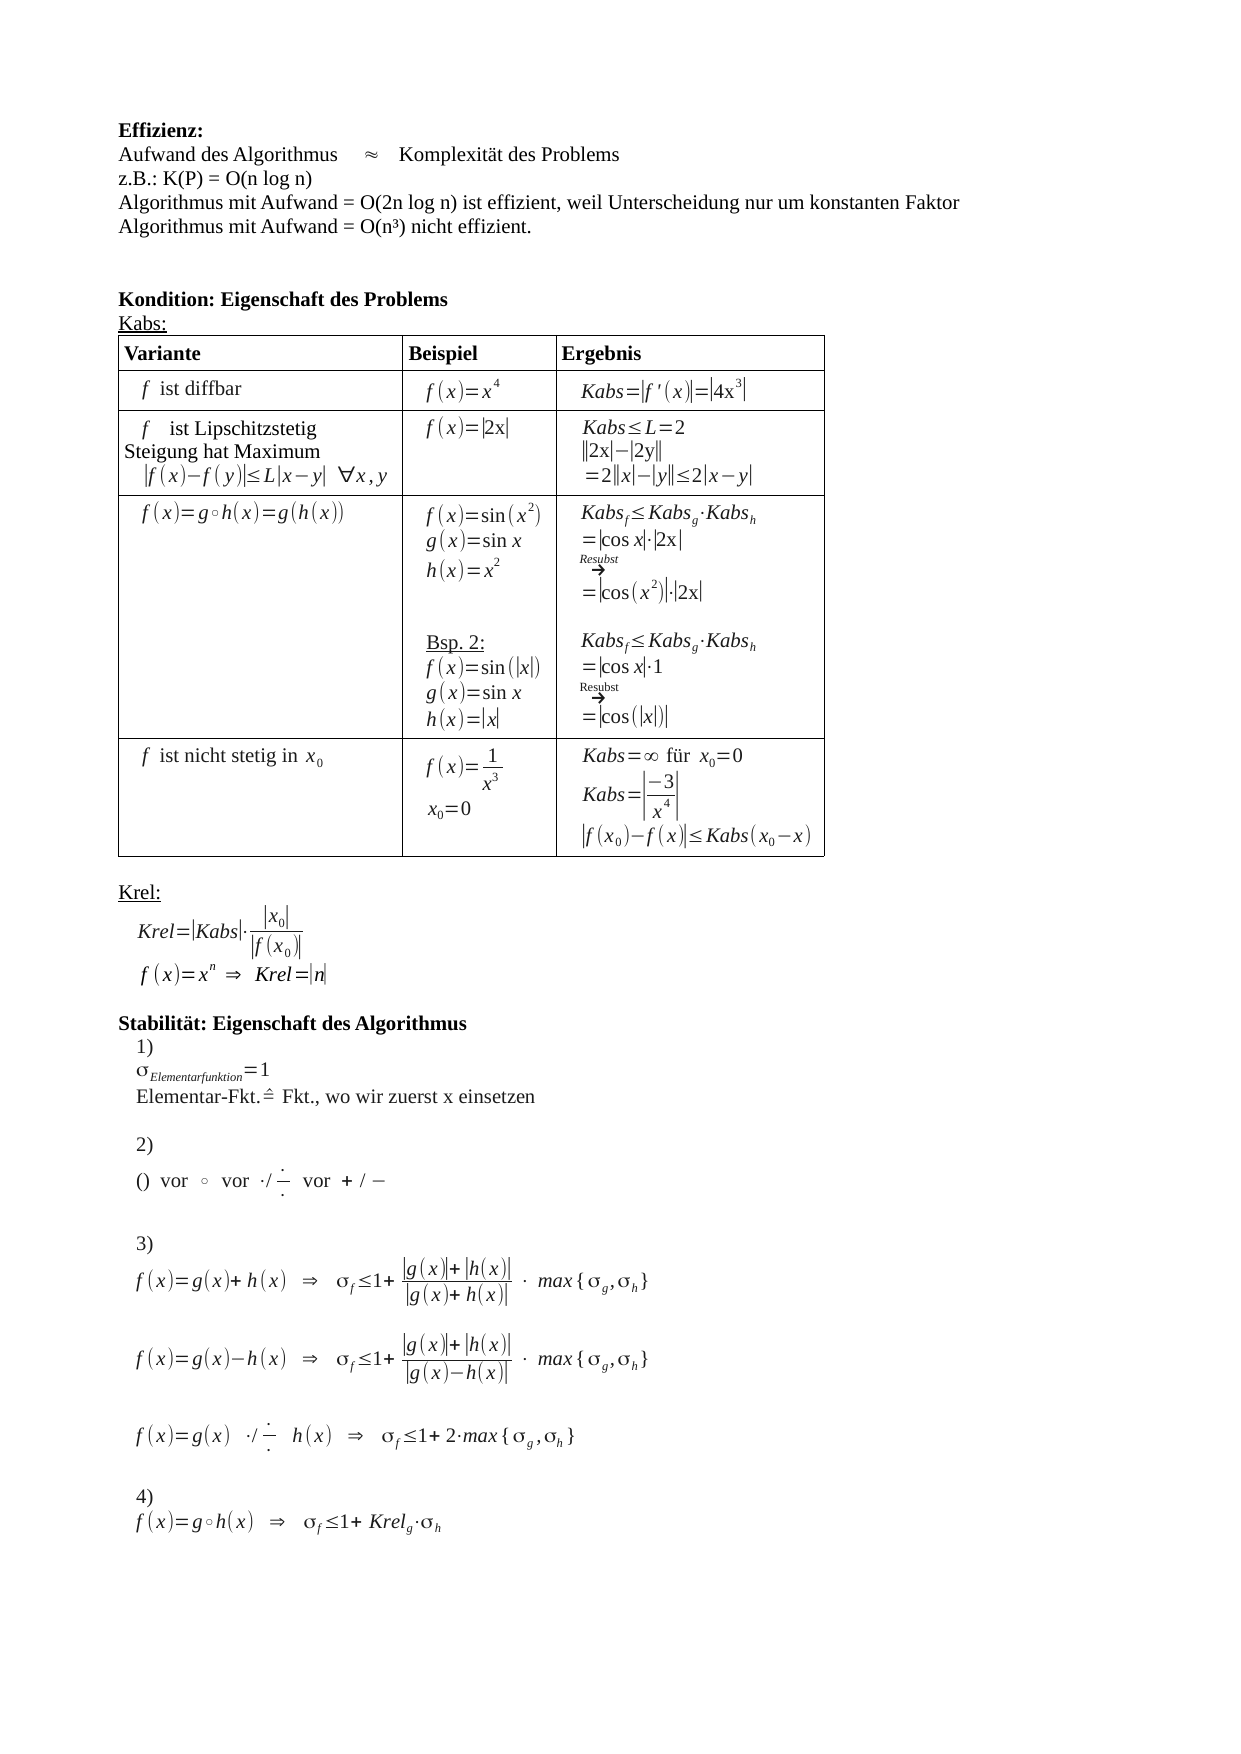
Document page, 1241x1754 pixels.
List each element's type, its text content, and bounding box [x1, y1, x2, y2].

table_cell [557, 411, 824, 495]
table_header Ergebnis [557, 336, 824, 370]
table_cell [119, 371, 402, 409]
text Kabs: [118, 311, 1122, 335]
table_cell ist Lipschitzstetig Steigung hat Maximum [119, 411, 402, 495]
text Stabilität: Eigenschaft des Algorithmus [118, 1010, 1122, 1034]
table_cell [403, 411, 556, 495]
table_cell [119, 496, 402, 738]
table_cell [403, 739, 556, 856]
table_cell [119, 739, 402, 856]
text Effizienz: [118, 118, 1122, 142]
text Aufwand des Algorithmus Komplexität des Problems [118, 142, 1122, 166]
text z.B.: K(P) = O(n log n) [118, 166, 1122, 190]
table_header Variante [119, 336, 402, 370]
table_cell [557, 371, 824, 409]
text Algorithmus mit Aufwand = O(2n log n) ist effizient, weil Unterscheidung nur um konstanten Faktor [118, 190, 1122, 214]
text Algorithmus mit Aufwand = O(n³) nicht effizient. [118, 214, 1122, 238]
table_header Beispiel [403, 336, 556, 370]
table_cell [403, 371, 556, 409]
table_cell [557, 496, 824, 738]
text Krel: [118, 880, 1122, 904]
text Kondition: Eigenschaft des Problems [118, 287, 1122, 311]
table_cell [403, 496, 556, 738]
table_cell [557, 739, 824, 856]
